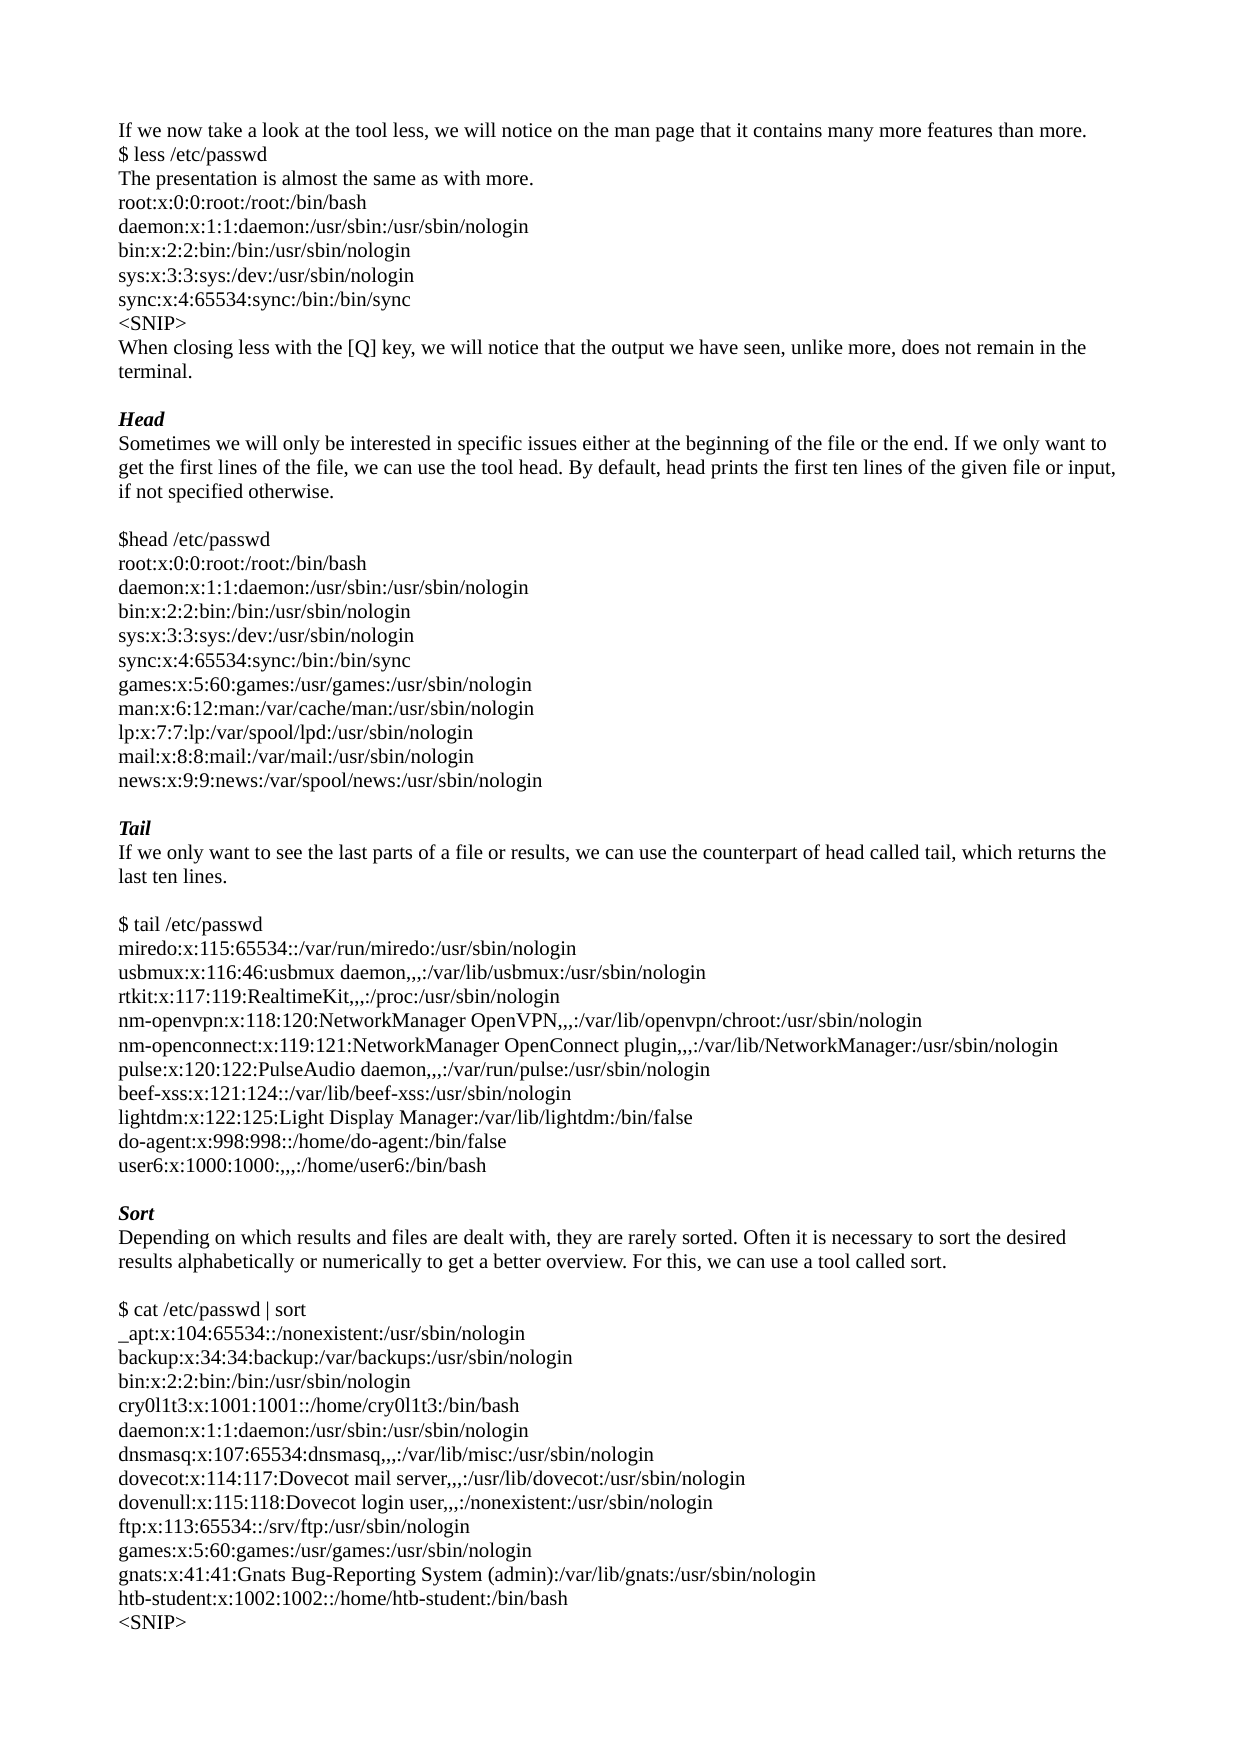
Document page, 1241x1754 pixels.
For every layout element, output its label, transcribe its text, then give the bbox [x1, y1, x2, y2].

text man:x:6:12:man:/var/cache/man:/usr/sbin/nologin [118, 696, 1122, 720]
text bin:x:2:2:bin:/bin:/usr/sbin/nologin [118, 238, 1122, 262]
text Head [118, 407, 1122, 431]
text usbmux:x:116:46:usbmux daemon,,,:/var/lib/usbmux:/usr/sbin/nologin [118, 960, 1122, 984]
text If we now take a look at the tool less, we will notice on the man page that it contains many more features than more. [118, 118, 1122, 142]
text pulse:x:120:122:PulseAudio daemon,,,:/var/run/pulse:/usr/sbin/nologin [118, 1057, 1122, 1081]
text sys:x:3:3:sys:/dev:/usr/sbin/nologin [118, 623, 1122, 647]
text ftp:x:113:65534::/srv/ftp:/usr/sbin/nologin [118, 1514, 1122, 1538]
text miredo:x:115:65534::/var/run/miredo:/usr/sbin/nologin [118, 936, 1122, 960]
text root:x:0:0:root:/root:/bin/bash [118, 190, 1122, 214]
text daemon:x:1:1:daemon:/usr/sbin:/usr/sbin/nologin [118, 575, 1122, 599]
text gnats:x:41:41:Gnats Bug-Reporting System (admin):/var/lib/gnats:/usr/sbin/nologin [118, 1562, 1122, 1586]
text beef-xss:x:121:124::/var/lib/beef-xss:/usr/sbin/nologin [118, 1081, 1122, 1105]
text <SNIP> [118, 311, 1122, 335]
text daemon:x:1:1:daemon:/usr/sbin:/usr/sbin/nologin [118, 1417, 1122, 1442]
text If we only want to see the last parts of a file or results, we can use the counterpart of head called tail, which returns the last ten lines. [118, 840, 1122, 888]
text backup:x:34:34:backup:/var/backups:/usr/sbin/nologin [118, 1345, 1122, 1369]
text cry0l1t3:x:1001:1001::/home/cry0l1t3:/bin/bash [118, 1393, 1122, 1417]
text games:x:5:60:games:/usr/games:/usr/sbin/nologin [118, 1538, 1122, 1562]
text $head /etc/passwd [118, 527, 1122, 551]
text Depending on which results and files are dealt with, they are rarely sorted. Often it is necessary to sort the desired results alphabetically or numerically to get a better overview. For this, we can use a tool called sort. [118, 1225, 1122, 1273]
text sync:x:4:65534:sync:/bin:/bin/sync [118, 287, 1122, 311]
text $ less /etc/passwd [118, 142, 1122, 166]
text $ tail /etc/passwd [118, 912, 1122, 936]
text dovenull:x:115:118:Dovecot login user,,,:/nonexistent:/usr/sbin/nologin [118, 1490, 1122, 1514]
text sync:x:4:65534:sync:/bin:/bin/sync [118, 647, 1122, 672]
text nm-openvpn:x:118:120:NetworkManager OpenVPN,,,:/var/lib/openvpn/chroot:/usr/sbin/nologin [118, 1008, 1122, 1032]
text dovecot:x:114:117:Dovecot mail server,,,:/usr/lib/dovecot:/usr/sbin/nologin [118, 1466, 1122, 1490]
text games:x:5:60:games:/usr/games:/usr/sbin/nologin [118, 672, 1122, 696]
text dnsmasq:x:107:65534:dnsmasq,,,:/var/lib/misc:/usr/sbin/nologin [118, 1442, 1122, 1466]
text nm-openconnect:x:119:121:NetworkManager OpenConnect plugin,,,:/var/lib/NetworkManager:/usr/sbin/nologin [118, 1032, 1122, 1057]
text The presentation is almost the same as with more. [118, 166, 1122, 190]
text mail:x:8:8:mail:/var/mail:/usr/sbin/nologin [118, 744, 1122, 768]
text rtkit:x:117:119:RealtimeKit,,,:/proc:/usr/sbin/nologin [118, 984, 1122, 1008]
text Sort [118, 1201, 1122, 1225]
text root:x:0:0:root:/root:/bin/bash [118, 551, 1122, 575]
text <SNIP> [118, 1610, 1122, 1634]
text user6:x:1000:1000:,,,:/home/user6:/bin/bash [118, 1153, 1122, 1177]
text When closing less with the [Q] key, we will notice that the output we have seen, unlike more, does not remain in the terminal. [118, 335, 1122, 383]
text news:x:9:9:news:/var/spool/news:/usr/sbin/nologin [118, 768, 1122, 792]
text Sometimes we will only be interested in specific issues either at the beginning of the file or the end. If we only want to get the first lines of the file, we can use the tool head. By default, head prints the first ten lines of the given file or input, if not specified otherwise. [118, 431, 1122, 503]
text lightdm:x:122:125:Light Display Manager:/var/lib/lightdm:/bin/false [118, 1105, 1122, 1129]
text lp:x:7:7:lp:/var/spool/lpd:/usr/sbin/nologin [118, 720, 1122, 744]
text htb-student:x:1002:1002::/home/htb-student:/bin/bash [118, 1586, 1122, 1610]
text do-agent:x:998:998::/home/do-agent:/bin/false [118, 1129, 1122, 1153]
text _apt:x:104:65534::/nonexistent:/usr/sbin/nologin [118, 1321, 1122, 1345]
text $ cat /etc/passwd | sort [118, 1297, 1122, 1321]
text sys:x:3:3:sys:/dev:/usr/sbin/nologin [118, 262, 1122, 287]
text bin:x:2:2:bin:/bin:/usr/sbin/nologin [118, 599, 1122, 623]
text Tail [118, 816, 1122, 840]
text daemon:x:1:1:daemon:/usr/sbin:/usr/sbin/nologin [118, 214, 1122, 238]
text bin:x:2:2:bin:/bin:/usr/sbin/nologin [118, 1369, 1122, 1393]
